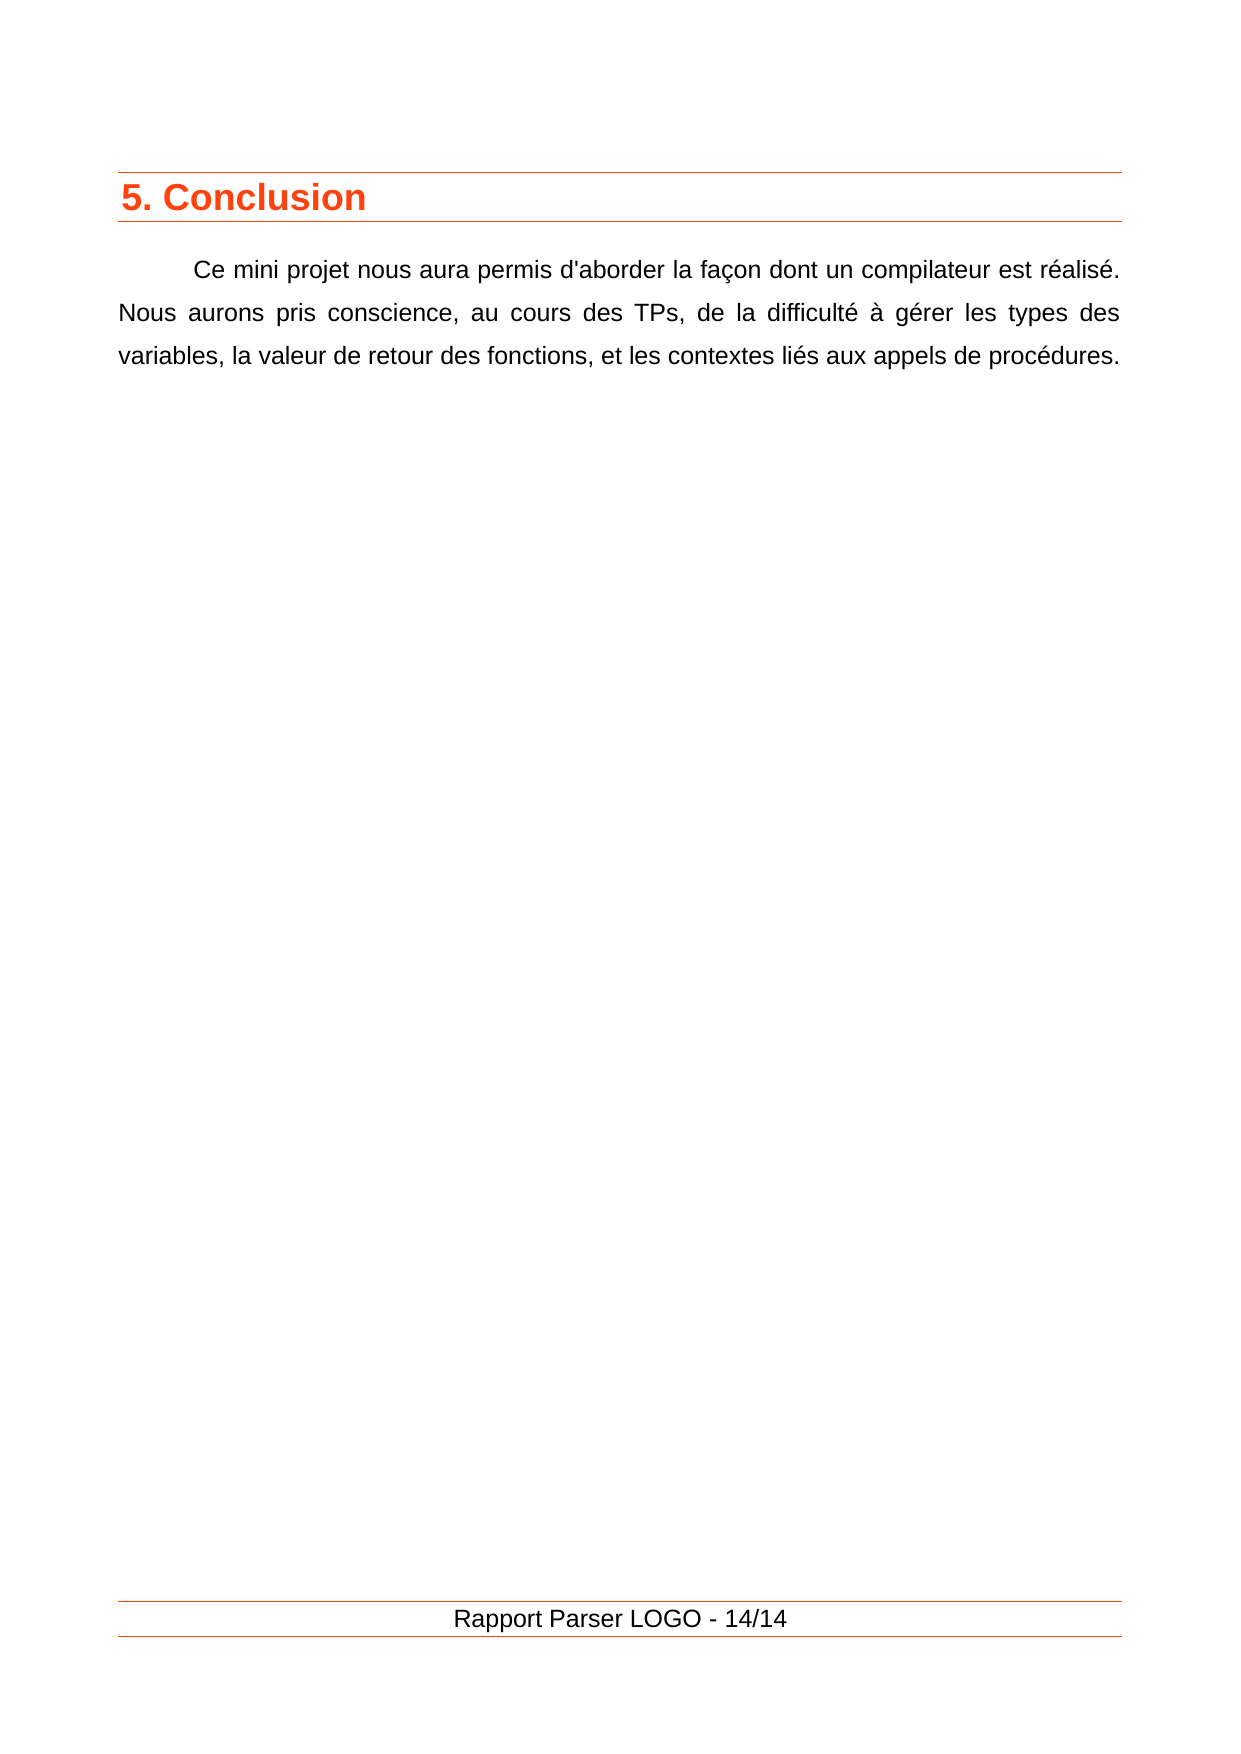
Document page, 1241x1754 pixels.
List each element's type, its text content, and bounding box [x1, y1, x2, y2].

text Ce mini projet nous aura permis d'aborder la façon dont un compilateur est réalisé. Nous aurons pris conscience, au cours des TPs, de la difficulté à gérer les types des variables, la valeur de retour des fonctions, et les contextes liés aux appels de procédures. [118, 255, 1122, 370]
subtitle 5. Conclusion [118, 173, 1122, 221]
